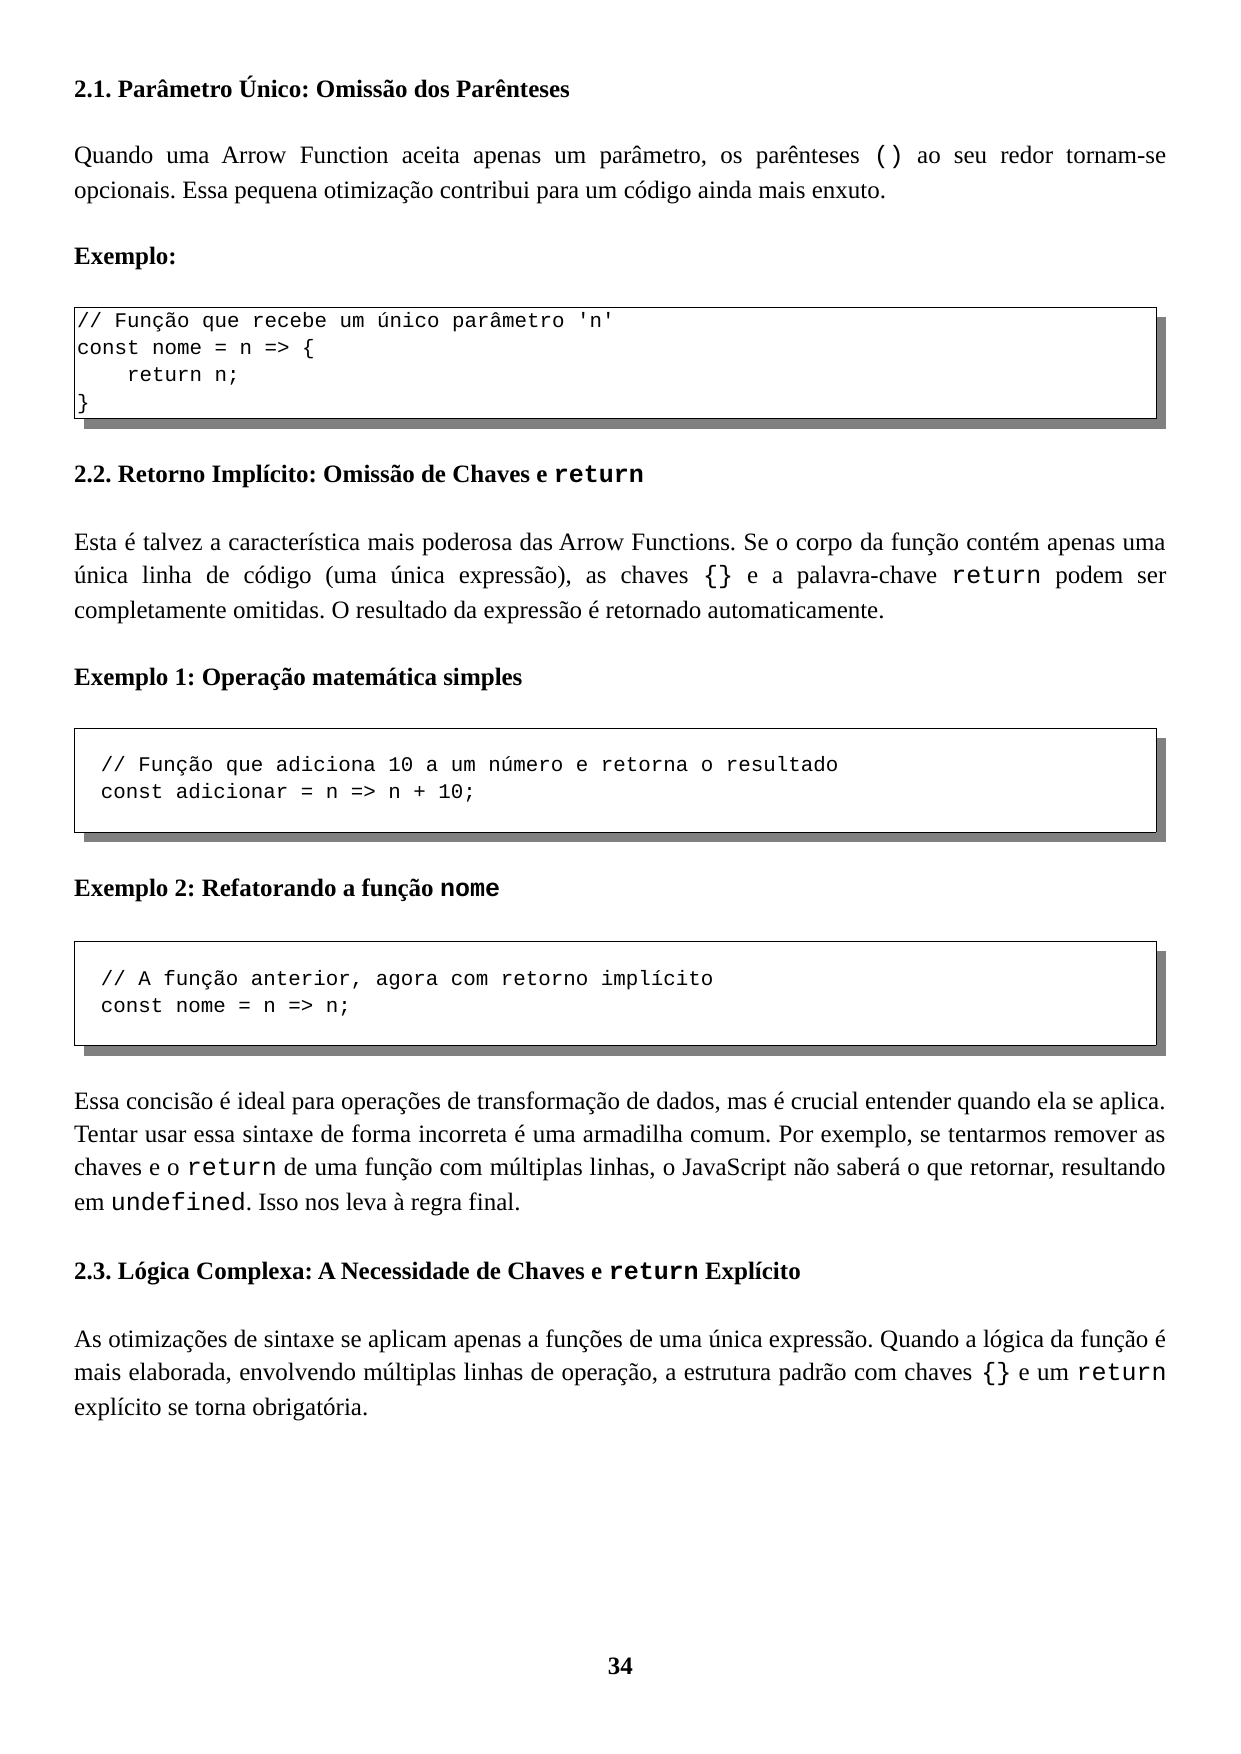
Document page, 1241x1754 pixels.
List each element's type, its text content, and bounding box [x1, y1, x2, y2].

subtitle 2.2. Retorno Implícito: Omissão de Chaves e return [74, 459, 1166, 490]
text Exemplo 2: Refatorando a função nome [74, 873, 1166, 904]
text const nome = n => n; [75, 968, 1156, 1045]
text } [75, 389, 1156, 418]
text As otimizações de sintaxe se aplicam apenas a funções de uma única expressão. Quando a lógica da função é mais elaborada, envolvendo múltiplas linhas de operação, a estrutura padrão com chaves {} e um return explícito se torna obrigatória. [74, 1324, 1166, 1421]
text Esta é talvez a característica mais poderosa das Arrow Functions. Se o corpo da função contém apenas uma única linha de código (uma única expressão), as chaves {} e a palavra-chave return podem ser completamente omitidas. O resultado da expressão é retornado automaticamente. [74, 527, 1166, 624]
text // Função que recebe um único parâmetro 'n' [75, 308, 1156, 334]
text const nome = n => { [75, 334, 1156, 361]
text // A função anterior, agora com retorno implícito [75, 942, 1156, 968]
text Exemplo 1: Operação matemática simples [74, 662, 1166, 690]
subtitle 2.1. Parâmetro Único: Omissão dos Parênteses [74, 74, 1166, 103]
text Quando uma Arrow Function aceita apenas um parâmetro, os parênteses () ao seu redor tornam-se opcionais. Essa pequena otimização contribui para um código ainda mais enxuto. [74, 140, 1166, 204]
subtitle 2.3. Lógica Complexa: A Necessidade de Chaves e return Explícito [74, 1256, 1166, 1287]
text const adicionar = n => n + 10; [75, 755, 1156, 832]
text Essa concisão é ideal para operações de transformação de dados, mas é crucial entender quando ela se aplica. Tentar usar essa sintaxe de forma incorreta é uma armadilha comum. Por exemplo, se tentarmos remover as chaves e o return de uma função com múltiplas linhas, o JavaScript não saberá o que retornar, resultando em undefined. Isso nos leva à regra final. [74, 1086, 1166, 1218]
text // Função que adiciona 10 a um número e retorna o resultado [75, 729, 1156, 755]
text Exemplo: [74, 241, 1166, 270]
text return n; [75, 361, 1156, 388]
